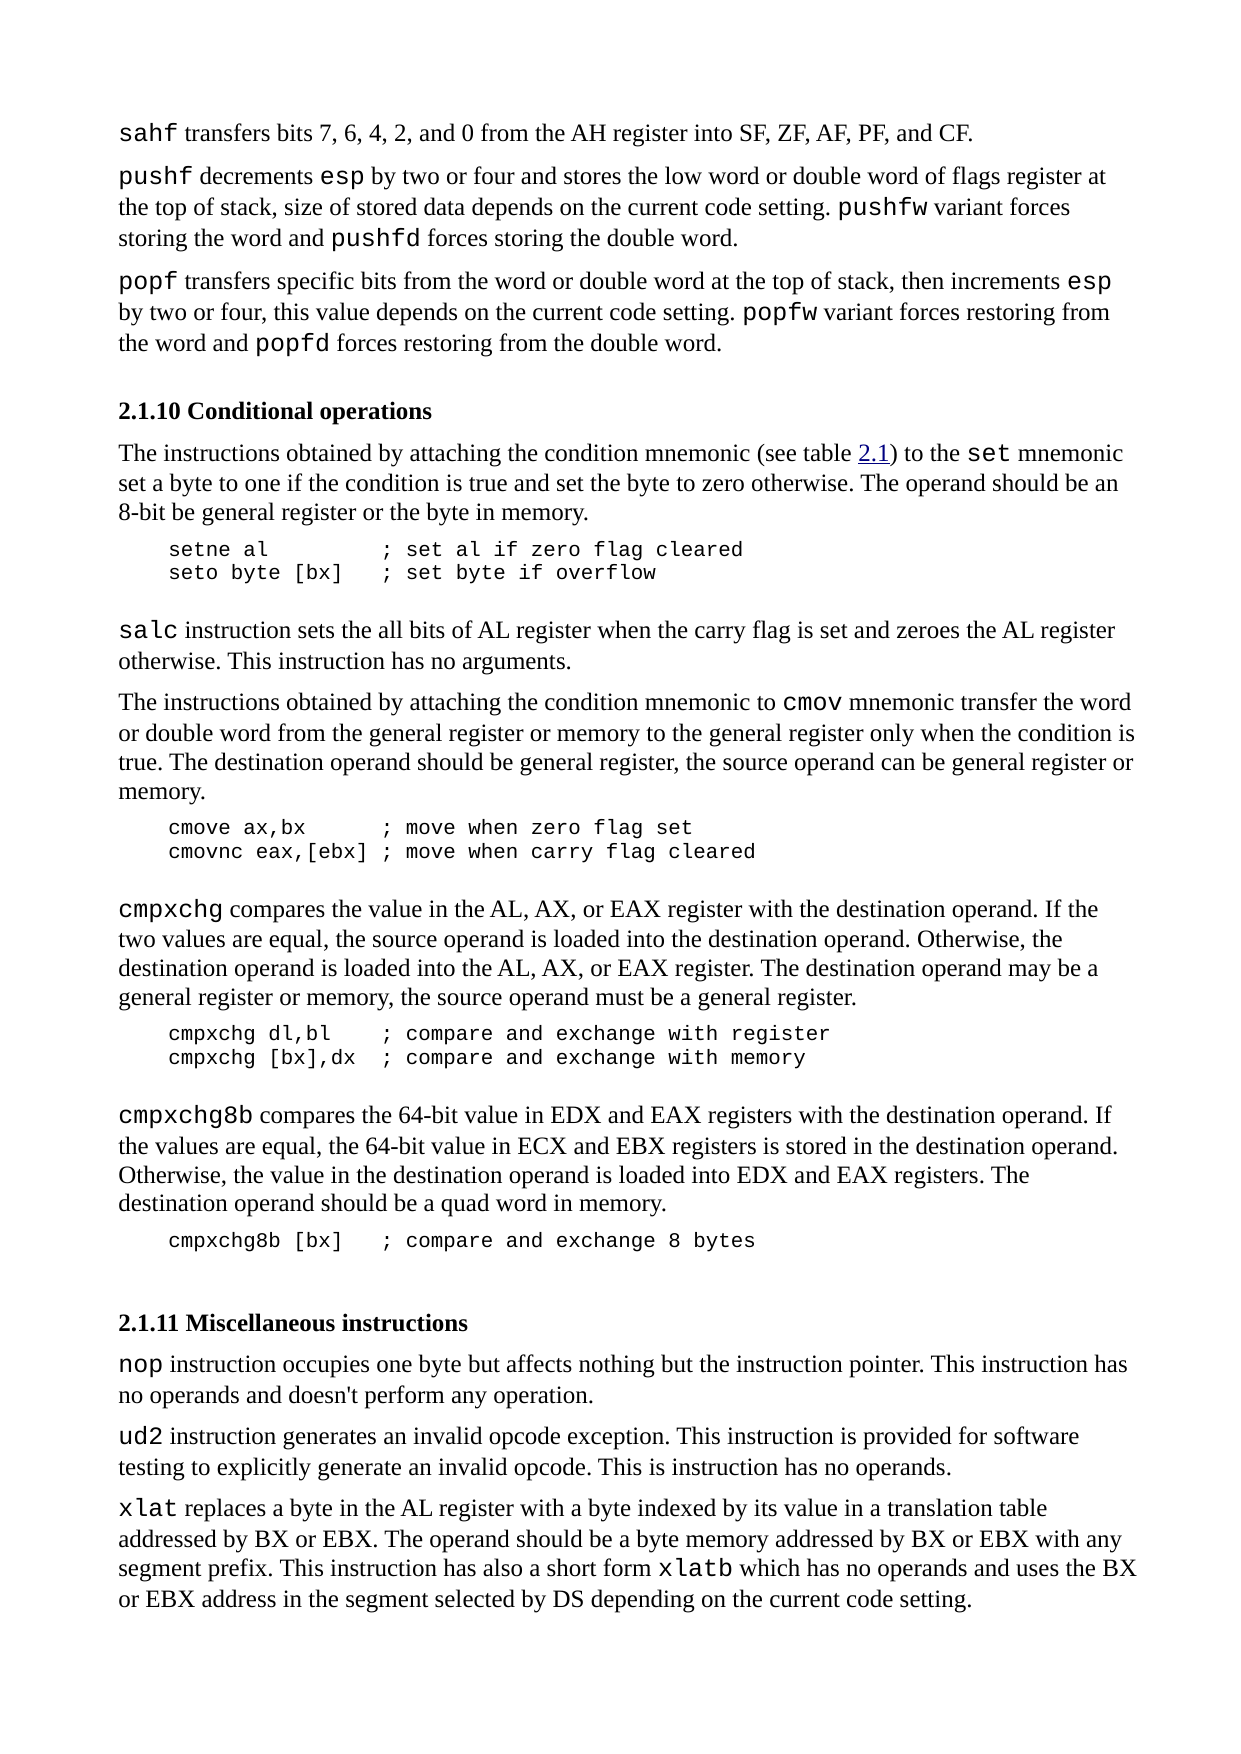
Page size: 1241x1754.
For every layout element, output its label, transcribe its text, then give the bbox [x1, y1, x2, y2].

text salc instruction sets the all bits of AL register when the carry flag is set and zeroes the AL register otherwise. This instruction has no arguments. [118, 615, 1137, 675]
text cmovnc eax,[ebx] ; move when carry flag cleared [118, 841, 1137, 864]
text cmpxchg dl,bl ; compare and exchange with register [118, 1023, 1137, 1047]
text The instructions obtained by attaching the condition mnemonic (see table 2.1) to the set mnemonic set a byte to one if the condition is true and set the byte to zero otherwise. The operand should be an 8-bit be general register or the byte in memory. [118, 438, 1137, 526]
text xlat replaces a byte in the AL register with a byte indexed by its value in a translation table addressed by BX or EBX. The operand should be a byte memory addressed by BX or EBX with any segment prefix. This instruction has also a short form xlatb which has no operands and uses the BX or EBX address in the segment selected by DS depending on the current code setting. [118, 1493, 1137, 1612]
text setne al ; set al if zero flag cleared [118, 538, 1137, 562]
text nop instruction occupies one byte but affects nothing but the instruction pointer. This instruction has no operands and doesn't perform any operation. [118, 1349, 1137, 1409]
text seto byte [bx] ; set byte if overflow [118, 562, 1137, 586]
text cmpxchg [bx],dx ; compare and exchange with memory [118, 1047, 1137, 1071]
text cmpxchg8b [bx] ; compare and exchange 8 bytes [118, 1230, 1137, 1253]
text popf transfers specific bits from the word or double word at the top of stack, then increments esp by two or four, this value depends on the current code setting. popfw variant forces restoring from the word and popfd forces restoring from the double word. [118, 266, 1137, 359]
text The instructions obtained by attaching the condition mnemonic to cmov mnemonic transfer the word or double word from the general register or memory to the general register only when the condition is true. The destination operand should be general register, the source operand can be general register or memory. [118, 687, 1137, 804]
text sahf transfers bits 7, 6, 4, 2, and 0 from the AH register into SF, ZF, AF, PF, and CF. [118, 118, 1137, 149]
subtitle 2.1.10 Conditional operations [118, 396, 1137, 425]
text cmove ax,bx ; move when zero flag set [118, 817, 1137, 841]
text pushf decrements esp by two or four and stores the low word or double word of flags register at the top of stack, size of stored data depends on the current code setting. pushfw variant forces storing the word and pushfd forces storing the double word. [118, 161, 1137, 254]
text ud2 instruction generates an invalid opcode exception. This instruction is provided for software testing to explicitly generate an invalid opcode. This is instruction has no operands. [118, 1421, 1137, 1481]
subtitle 2.1.11 Miscellaneous instructions [118, 1308, 1137, 1337]
text cmpxchg8b compares the 64-bit value in EDX and EAX registers with the destination operand. If the values are equal, the 64-bit value in ECX and EBX registers is stored in the destination operand. Otherwise, the value in the destination operand is loaded into EDX and EAX registers. The destination operand should be a quad word in memory. [118, 1100, 1137, 1217]
text cmpxchg compares the value in the AL, AX, or EAX register with the destination operand. If the two values are equal, the source operand is loaded into the destination operand. Otherwise, the destination operand is loaded into the AL, AX, or EAX register. The destination operand may be a general register or memory, the source operand must be a general register. [118, 894, 1137, 1011]
